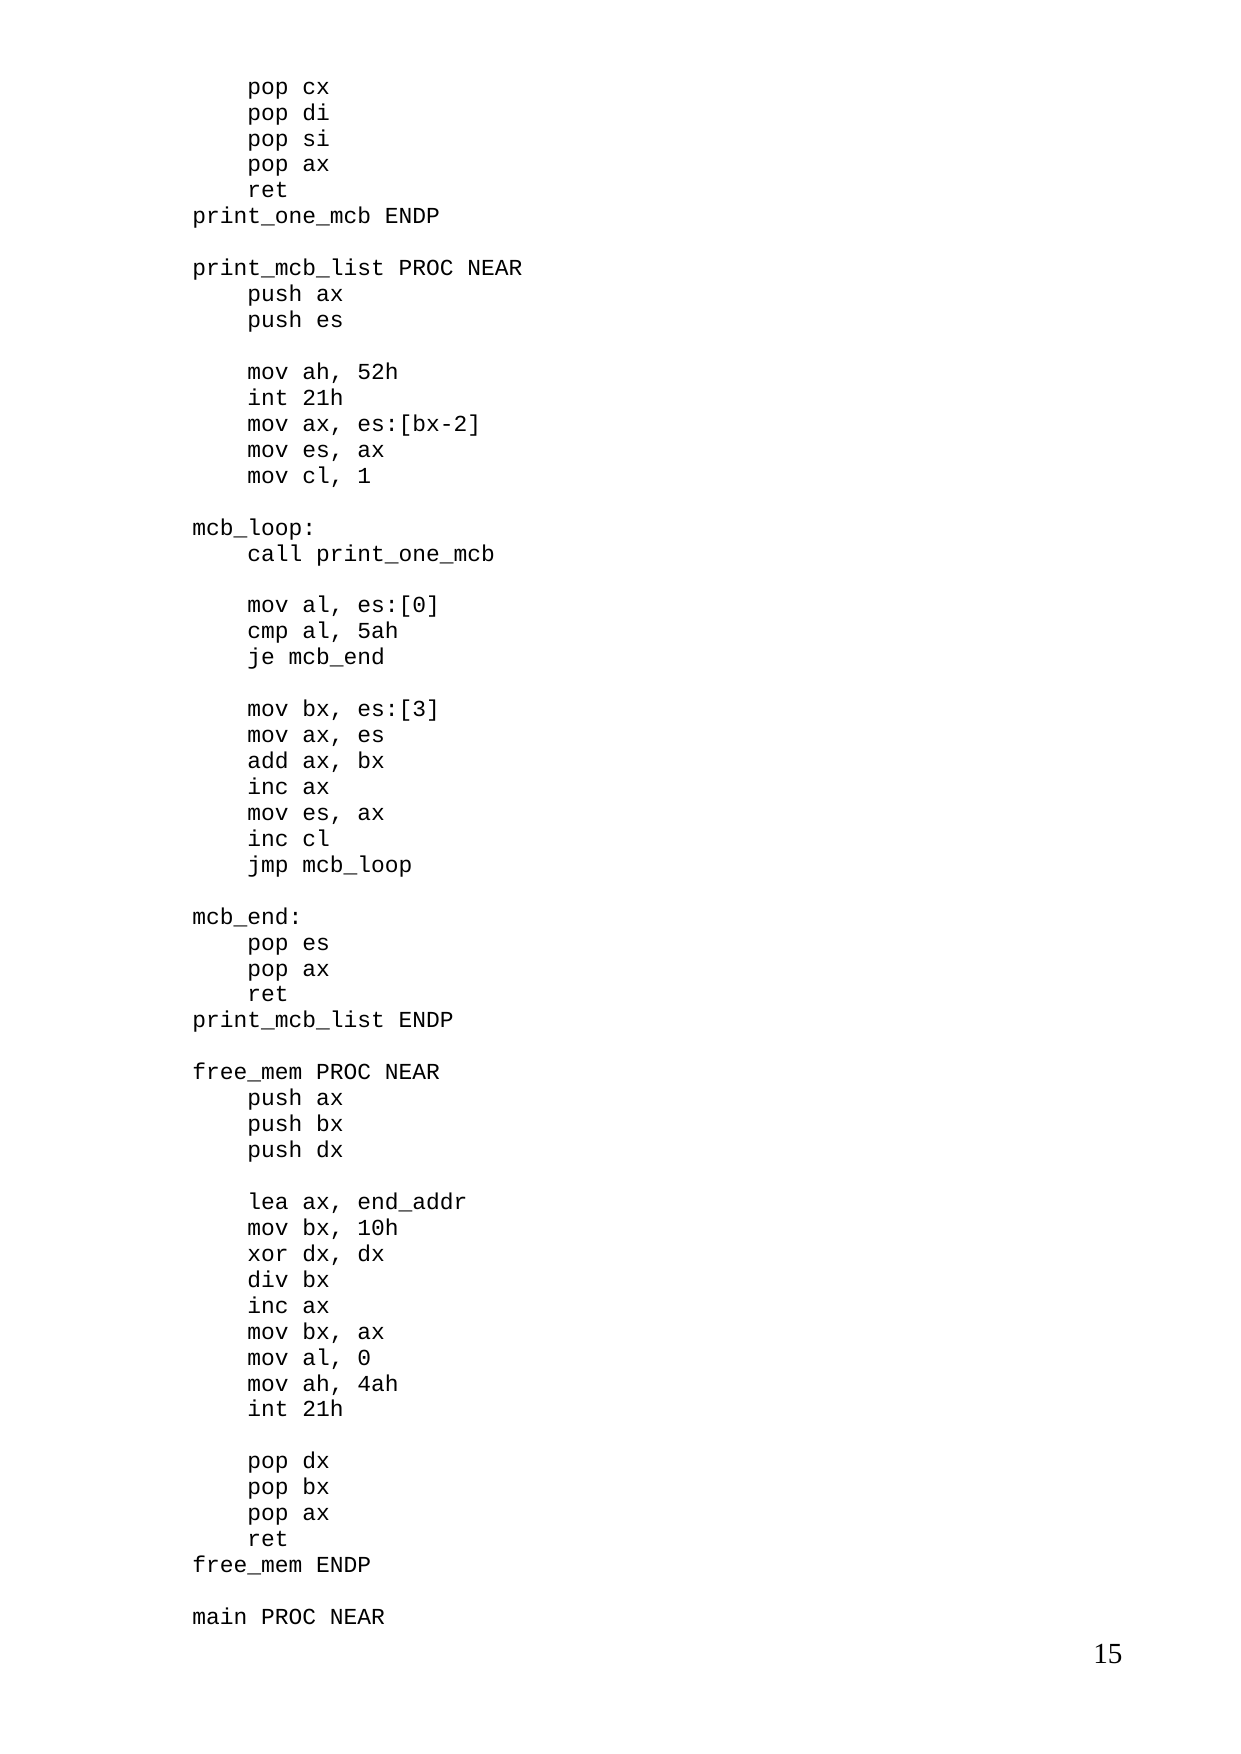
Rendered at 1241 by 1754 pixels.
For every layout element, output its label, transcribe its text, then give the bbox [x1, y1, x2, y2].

text int 21h [118, 1398, 1122, 1424]
text mcb_loop: [118, 516, 1122, 542]
text push dx [118, 1138, 1122, 1164]
text mov ah, 52h [118, 360, 1122, 386]
text pop cx [118, 75, 1122, 101]
text push es [118, 308, 1122, 334]
text mov ax, es [118, 723, 1122, 749]
text pop ax [118, 957, 1122, 983]
text main PROC NEAR [118, 1605, 1122, 1631]
text mov cl, 1 [118, 464, 1122, 490]
text pop ax [118, 1502, 1122, 1527]
text ret [118, 179, 1122, 205]
text free_mem ENDP [118, 1553, 1122, 1579]
text print_mcb_list PROC NEAR [118, 257, 1122, 282]
text pop bx [118, 1476, 1122, 1502]
text je mcb_end [118, 646, 1122, 672]
text pop si [118, 127, 1122, 153]
text mov es, ax [118, 801, 1122, 827]
text mov bx, 10h [118, 1216, 1122, 1242]
text inc ax [118, 775, 1122, 801]
text pop ax [118, 153, 1122, 179]
text pop di [118, 101, 1122, 127]
text pop es [118, 931, 1122, 957]
text inc cl [118, 827, 1122, 853]
text add ax, bx [118, 749, 1122, 775]
text mov bx, ax [118, 1320, 1122, 1346]
text ret [118, 983, 1122, 1009]
text mcb_end: [118, 905, 1122, 931]
text mov al, 0 [118, 1346, 1122, 1372]
text cmp al, 5ah [118, 620, 1122, 646]
text mov ah, 4ah [118, 1372, 1122, 1398]
text lea ax, end_addr [118, 1190, 1122, 1216]
text xor dx, dx [118, 1242, 1122, 1268]
text call print_one_mcb [118, 542, 1122, 568]
text free_mem PROC NEAR [118, 1061, 1122, 1087]
text mov al, es:[0] [118, 594, 1122, 620]
text print_one_mcb ENDP [118, 205, 1122, 231]
text push ax [118, 282, 1122, 308]
text jmp mcb_loop [118, 853, 1122, 879]
text mov es, ax [118, 438, 1122, 464]
text mov bx, es:[3] [118, 697, 1122, 723]
text push bx [118, 1112, 1122, 1138]
text push ax [118, 1087, 1122, 1112]
text int 21h [118, 386, 1122, 412]
text div bx [118, 1268, 1122, 1294]
text print_mcb_list ENDP [118, 1009, 1122, 1035]
text pop dx [118, 1450, 1122, 1476]
text ret [118, 1527, 1122, 1553]
text mov ax, es:[bx-2] [118, 412, 1122, 438]
text inc ax [118, 1294, 1122, 1320]
